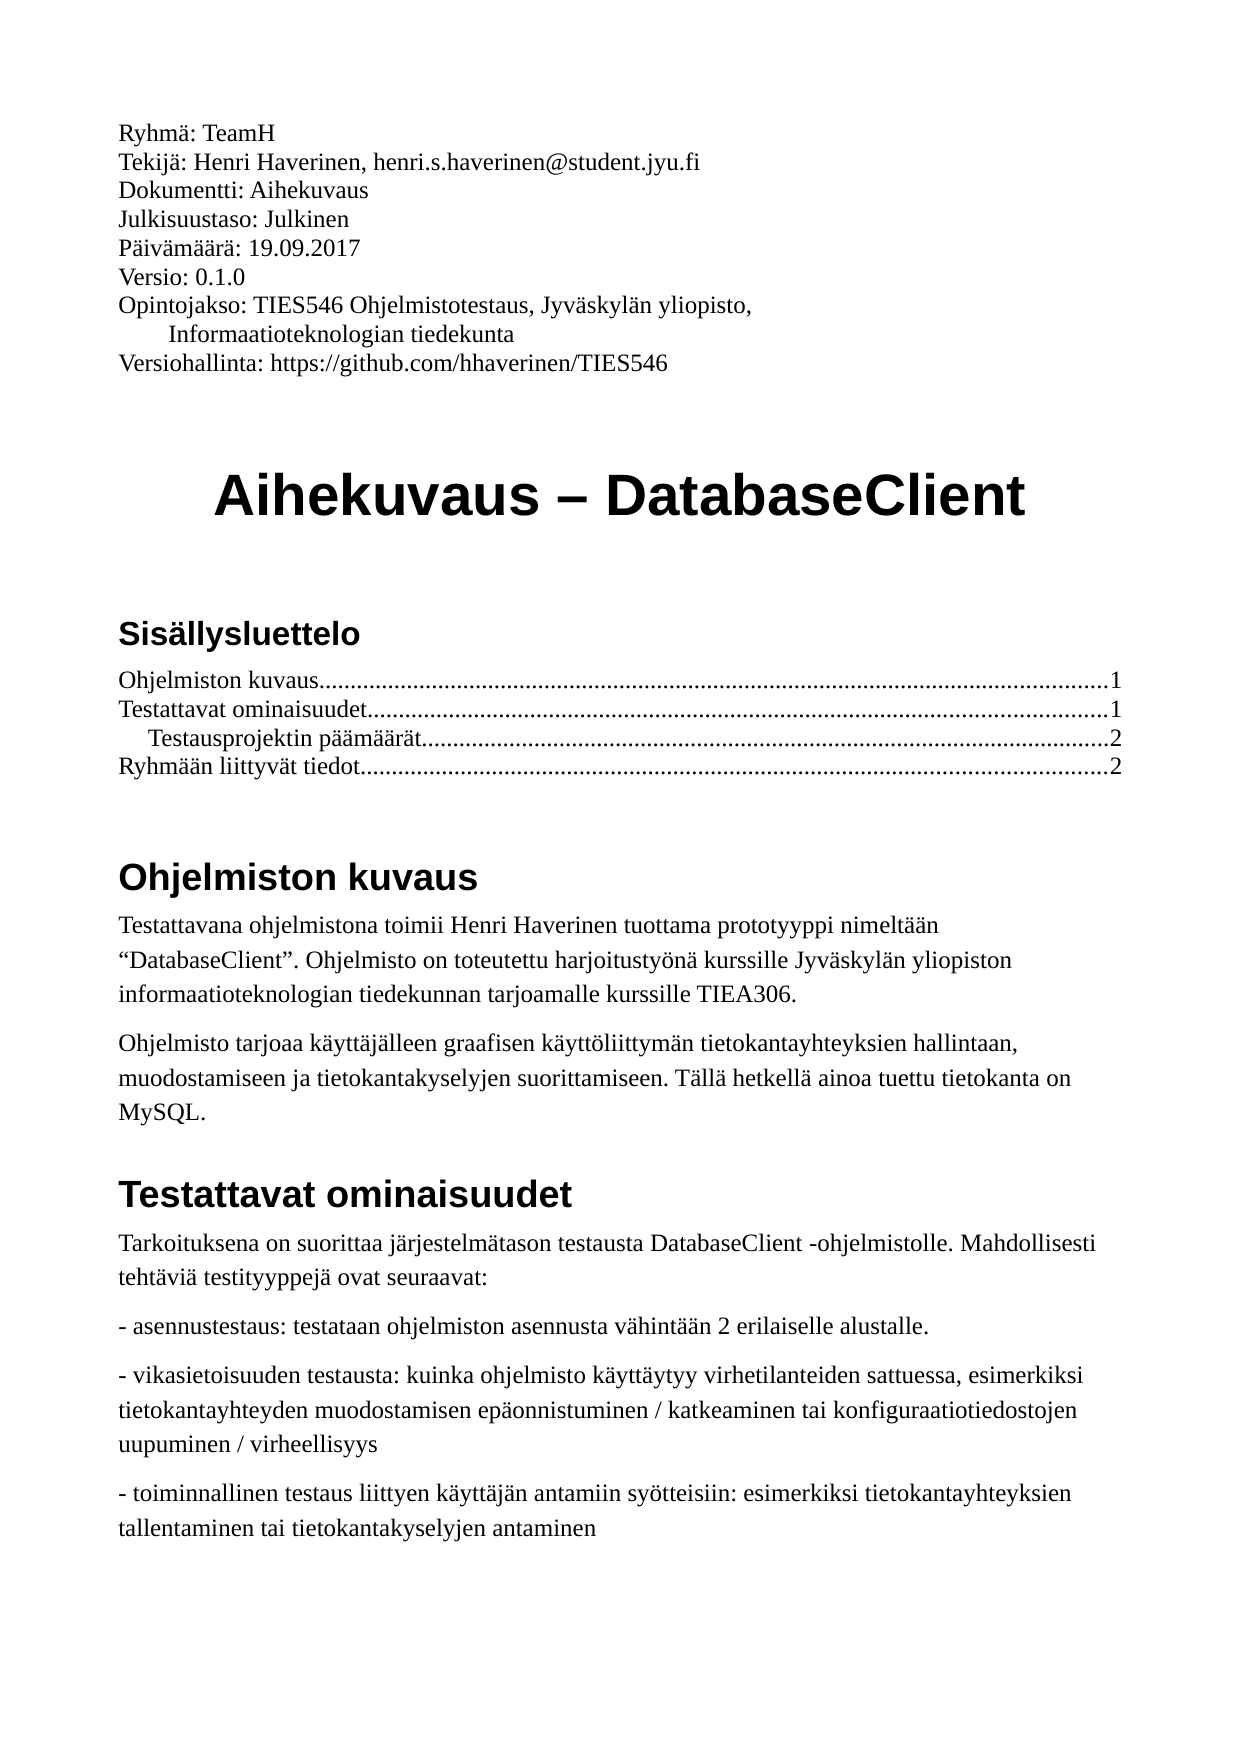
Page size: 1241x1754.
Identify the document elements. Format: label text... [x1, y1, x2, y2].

text Tarkoituksena on suorittaa järjestelmätason testausta DatabaseClient -ohjelmistolle. Mahdollisesti tehtäviä testityyppejä ovat seuraavat: [118, 1228, 1122, 1291]
text Ryhmään liittyvät tiedot 2 [118, 751, 1122, 780]
text Ohjelmiston kuvaus 1 [118, 665, 1122, 694]
text - vikasietoisuuden testausta: kuinka ohjelmisto käyttäytyy virhetilanteiden sattuessa, esimerkiksi tietokantayhteyden muodostamisen epäonnistuminen / katkeaminen tai konfiguraatiotiedostojen uupuminen / virheellisyys [118, 1360, 1122, 1458]
subtitle Testattavat ominaisuudet [118, 1171, 1122, 1215]
text Ohjelmisto tarjoaa käyttäjälleen graafisen käyttöliittymän tietokantayhteyksien hallintaan, muodostamiseen ja tietokantakyselyjen suorittamiseen. Tällä hetkellä ainoa tuettu tietokanta on MySQL. [118, 1028, 1122, 1126]
text - toiminnallinen testaus liittyen käyttäjän antamiin syötteisiin: esimerkiksi tietokantayhteyksien tallentaminen tai tietokantakyselyjen antaminen [118, 1478, 1122, 1541]
text Testattavat ominaisuudet 1 [118, 694, 1122, 723]
text Testausprojektin päämäärät 2 [148, 723, 1122, 751]
subtitle Ohjelmiston kuvaus [118, 854, 1122, 898]
text - asennustestaus: testataan ohjelmiston asennusta vähintään 2 erilaiselle alustalle. [118, 1311, 1122, 1340]
subtitle Sisällysluettelo [118, 614, 1122, 653]
title Aihekuvaus – DatabaseClient [118, 461, 1122, 528]
text Testattavana ohjelmistona toimii Henri Haverinen tuottama prototyyppi nimeltään “DatabaseClient”. Ohjelmisto on toteutettu harjoitustyönä kurssille Jyväskylän yliopiston informaatioteknologian tiedekunnan tarjoamalle kurssille TIEA306. [118, 910, 1122, 1008]
